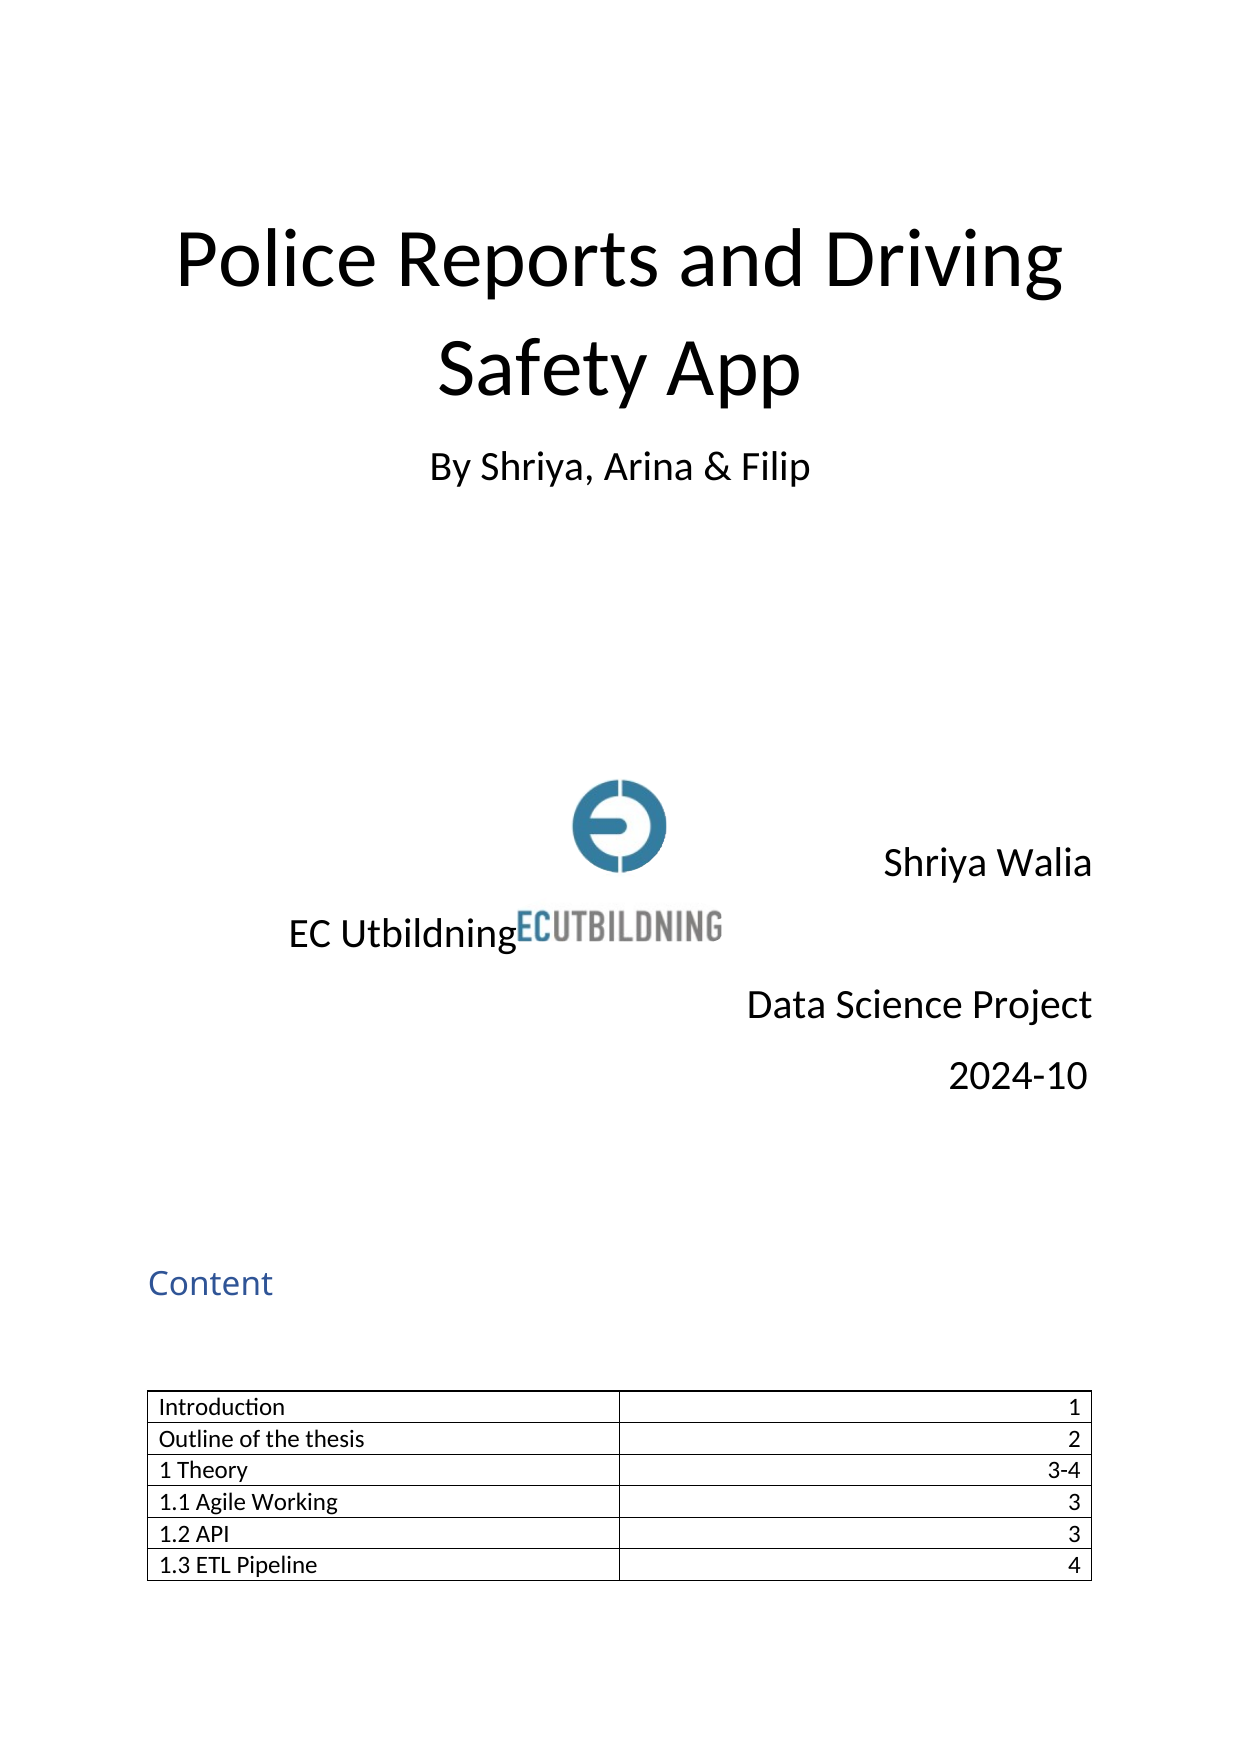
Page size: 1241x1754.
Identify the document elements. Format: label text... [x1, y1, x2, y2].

text Data Science Project [148, 978, 1093, 1029]
table_cell 1.3 ETL Pipeline [148, 1549, 619, 1580]
table_header Introduction [148, 1392, 619, 1422]
text Police Reports and Driving Safety App [148, 205, 1093, 416]
text 2024-10 [148, 1049, 1093, 1100]
text Shriya Walia [628, 836, 1093, 887]
table_cell 2 [620, 1423, 1091, 1454]
text By Shriya, Arina & Filip [148, 440, 1093, 491]
text [148, 836, 609, 887]
table_header 1 [620, 1392, 1091, 1422]
text Content [148, 1259, 1093, 1305]
table_cell Outline of the thesis [148, 1423, 619, 1454]
table_cell 3 [620, 1486, 1091, 1517]
table_cell 3-4 [620, 1455, 1091, 1485]
table_cell 4 [620, 1549, 1091, 1580]
table_cell 1.2 API [148, 1518, 619, 1548]
table_cell 3 [620, 1518, 1091, 1548]
text EC Utbildning [148, 907, 1093, 958]
table_cell 1 Theory [148, 1455, 619, 1485]
table_cell 1.1 Agile Working [148, 1486, 619, 1517]
